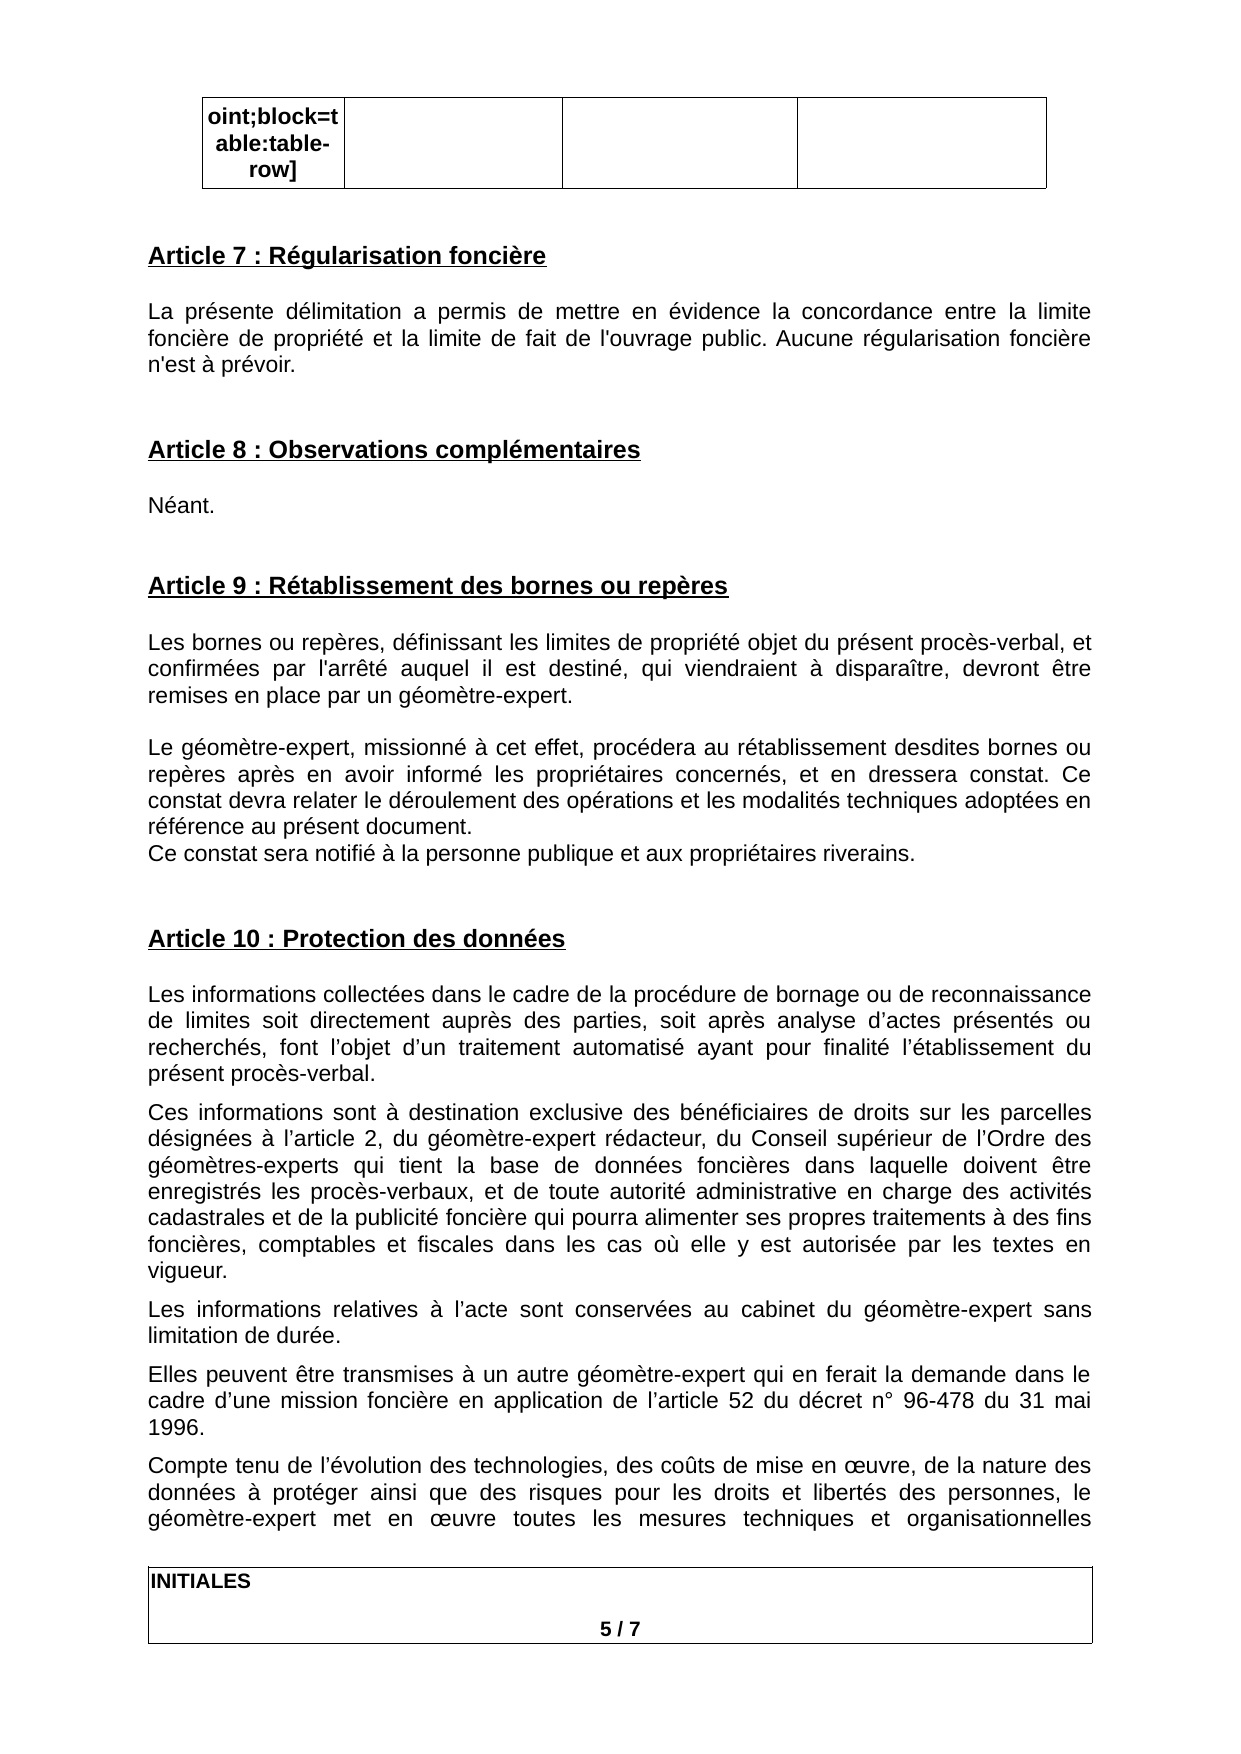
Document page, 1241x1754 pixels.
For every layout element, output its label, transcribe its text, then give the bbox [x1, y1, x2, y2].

text Elles peuvent être transmises à un autre géomètre-expert qui en ferait la demande dans le cadre d’une mission foncière en application de l’article 52 du décret n° 96-478 du 31 mai 1996. [148, 1361, 1092, 1440]
text Le géomètre-expert, missionné à cet effet, procédera au rétablissement desdites bornes ou repères après en avoir informé les propriétaires concernés, et en dressera constat. Ce constat devra relater le déroulement des opérations et les modalités techniques adoptées en référence au présent document. [148, 734, 1092, 840]
text Les informations collectées dans le cadre de la procédure de bornage ou de reconnaissance de limites soit directement auprès des parties, soit après analyse d’actes présentés ou recherchés, font l’objet d’un traitement automatisé ayant pour finalité l’établissement du présent procès-verbal. [148, 981, 1092, 1086]
table_cell [563, 98, 797, 188]
table_cell [345, 98, 562, 188]
text Néant. [148, 492, 1092, 519]
text Ces informations sont à destination exclusive des bénéficiaires de droits sur les parcelles désignées à l’article 2, du géomètre-expert rédacteur, du Conseil supérieur de l’Ordre des géomètres-experts qui tient la base de données foncières dans laquelle doivent être enregistrés les procès-verbaux, et de toute autorité administrative en charge des activités cadastrales et de la publicité foncière qui pourra alimenter ses propres traitements à des fins foncières, comptables et fiscales dans les cas où elle y est autorisée par les textes en vigueur. [148, 1099, 1092, 1283]
text Article 10 : Protection des données [148, 923, 1092, 952]
text Les informations relatives à l’acte sont conservées au cabinet du géomètre-expert sans limitation de durée. [148, 1296, 1092, 1348]
text Ce constat sera notifié à la personne publique et aux propriétaires riverains. [148, 840, 1092, 866]
text Article 7 : Régularisation foncière [148, 241, 1092, 269]
text Article 9 : Rétablissement des bornes ou repères [148, 571, 1092, 600]
table_cell oint;block=table:table-row] [203, 98, 344, 188]
text Les bornes ou repères, définissant les limites de propriété objet du présent procès-verbal, et confirmées par l'arrêté auquel il est destiné, qui viendraient à disparaître, devront être remises en place par un géomètre-expert. [148, 629, 1092, 708]
text Compte tenu de l’évolution des technologies, des coûts de mise en œuvre, de la nature des données à protéger ainsi que des risques pour les droits et libertés des personnes, le géomètre-expert met en œuvre toutes les mesures techniques et organisationnelles [148, 1452, 1092, 1531]
table_cell [798, 98, 1046, 188]
text La présente délimitation a permis de mettre en évidence la concordance entre la limite foncière de propriété et la limite de fait de l'ouvrage public. Aucune régularisation foncière n'est à prévoir. [148, 298, 1092, 377]
text Article 8 : Observations complémentaires [148, 435, 1092, 463]
